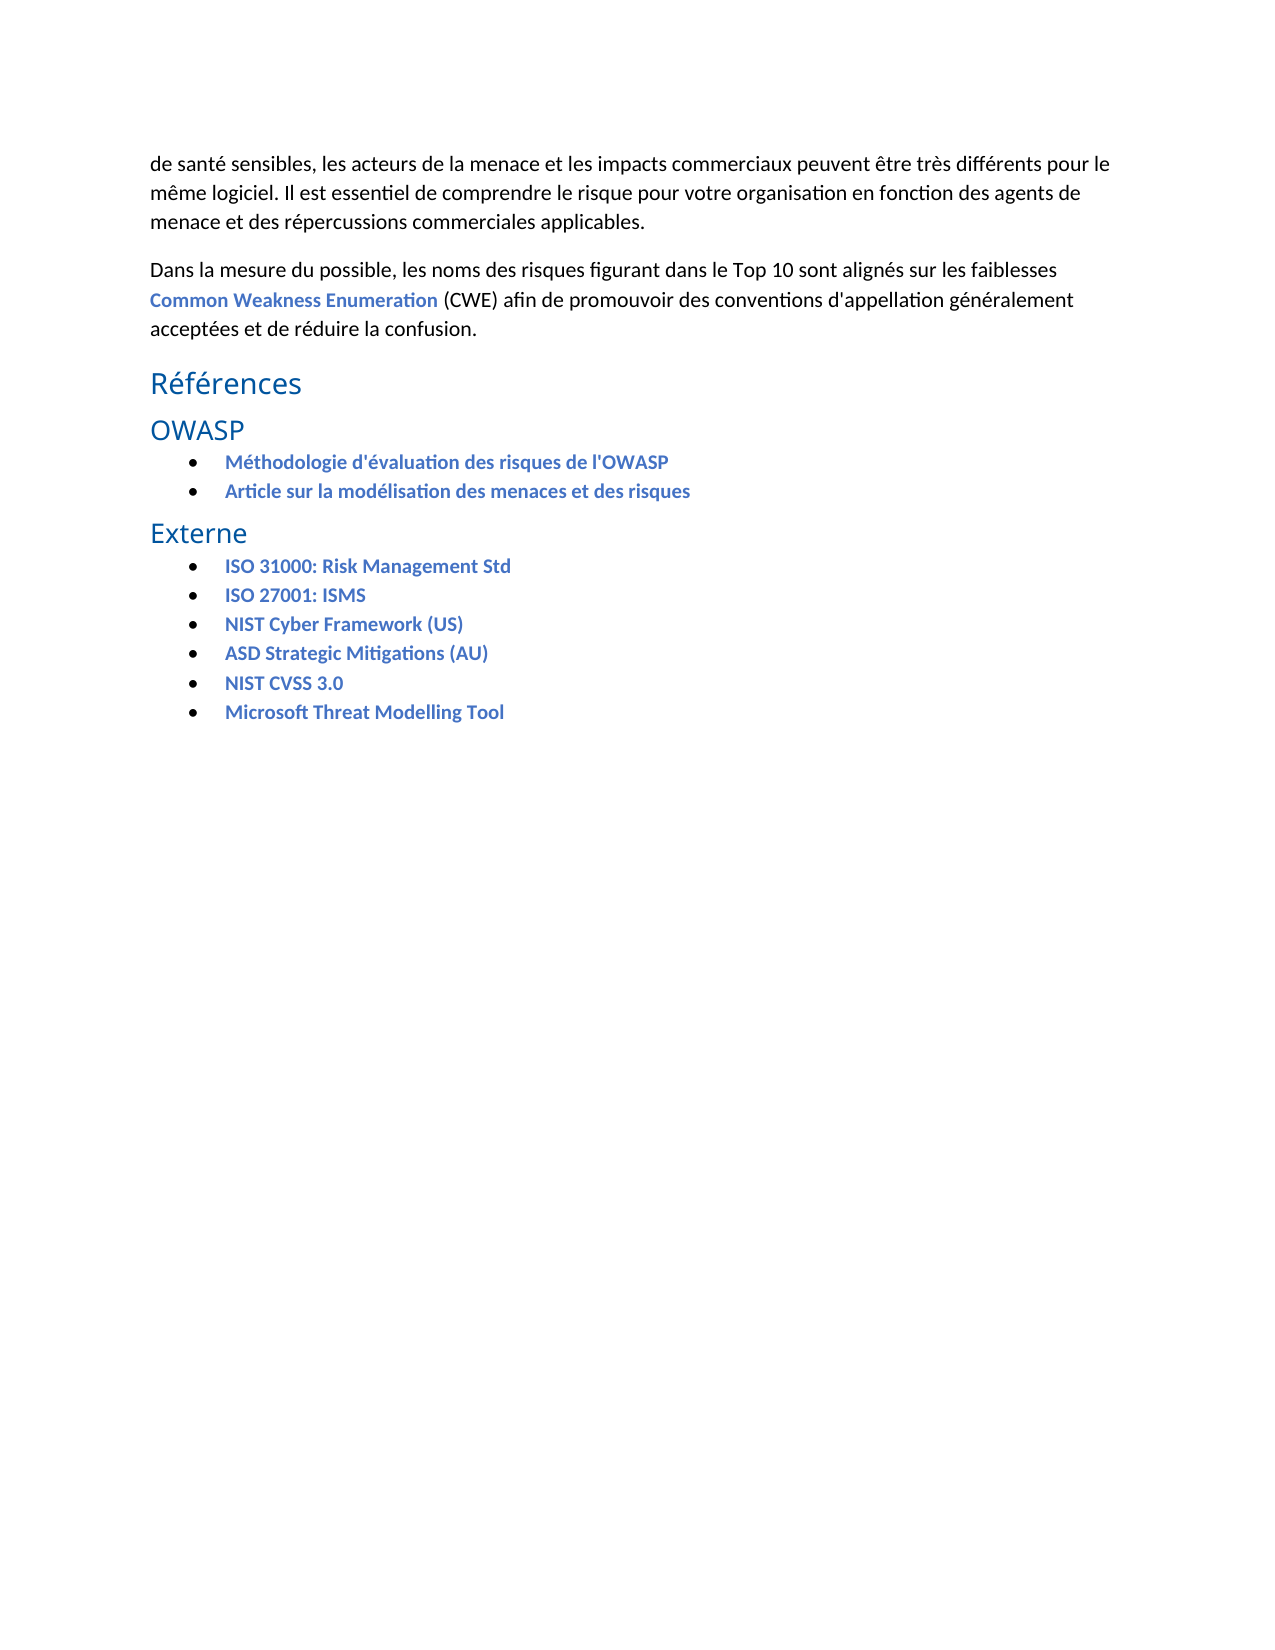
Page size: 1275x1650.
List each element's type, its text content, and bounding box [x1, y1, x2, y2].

list Méthodologie d'évaluation des risques de l'OWASP [187, 448, 1125, 475]
subtitle OWASP [150, 411, 1125, 448]
list Article sur la modélisation des menaces et des risques [187, 477, 1125, 504]
list NIST Cyber Framework (US) [187, 610, 1125, 637]
text Dans la mesure du possible, les noms des risques figurant dans le Top 10 sont alignés sur les faiblesses Common Weakness Enumeration (CWE) afin de promouvoir des conventions d'appellation généralement acceptées et de réduire la confusion. [150, 257, 1125, 342]
subtitle Externe [150, 515, 1125, 552]
list NIST CVSS 3.0 [187, 669, 1125, 696]
text de santé sensibles, les acteurs de la menace et les impacts commerciaux peuvent être très différents pour le même logiciel. Il est essentiel de comprendre le risque pour votre organisation en fonction des agents de menace et des répercussions commerciales applicables. [150, 150, 1125, 235]
list ASD Strategic Mitigations (AU) [187, 639, 1125, 666]
list ISO 31000: Risk Management Std [187, 552, 1125, 578]
list ISO 27001: ISMS [187, 581, 1125, 608]
list Microsoft Threat Modelling Tool [187, 698, 1125, 725]
subtitle Références [150, 363, 1125, 403]
